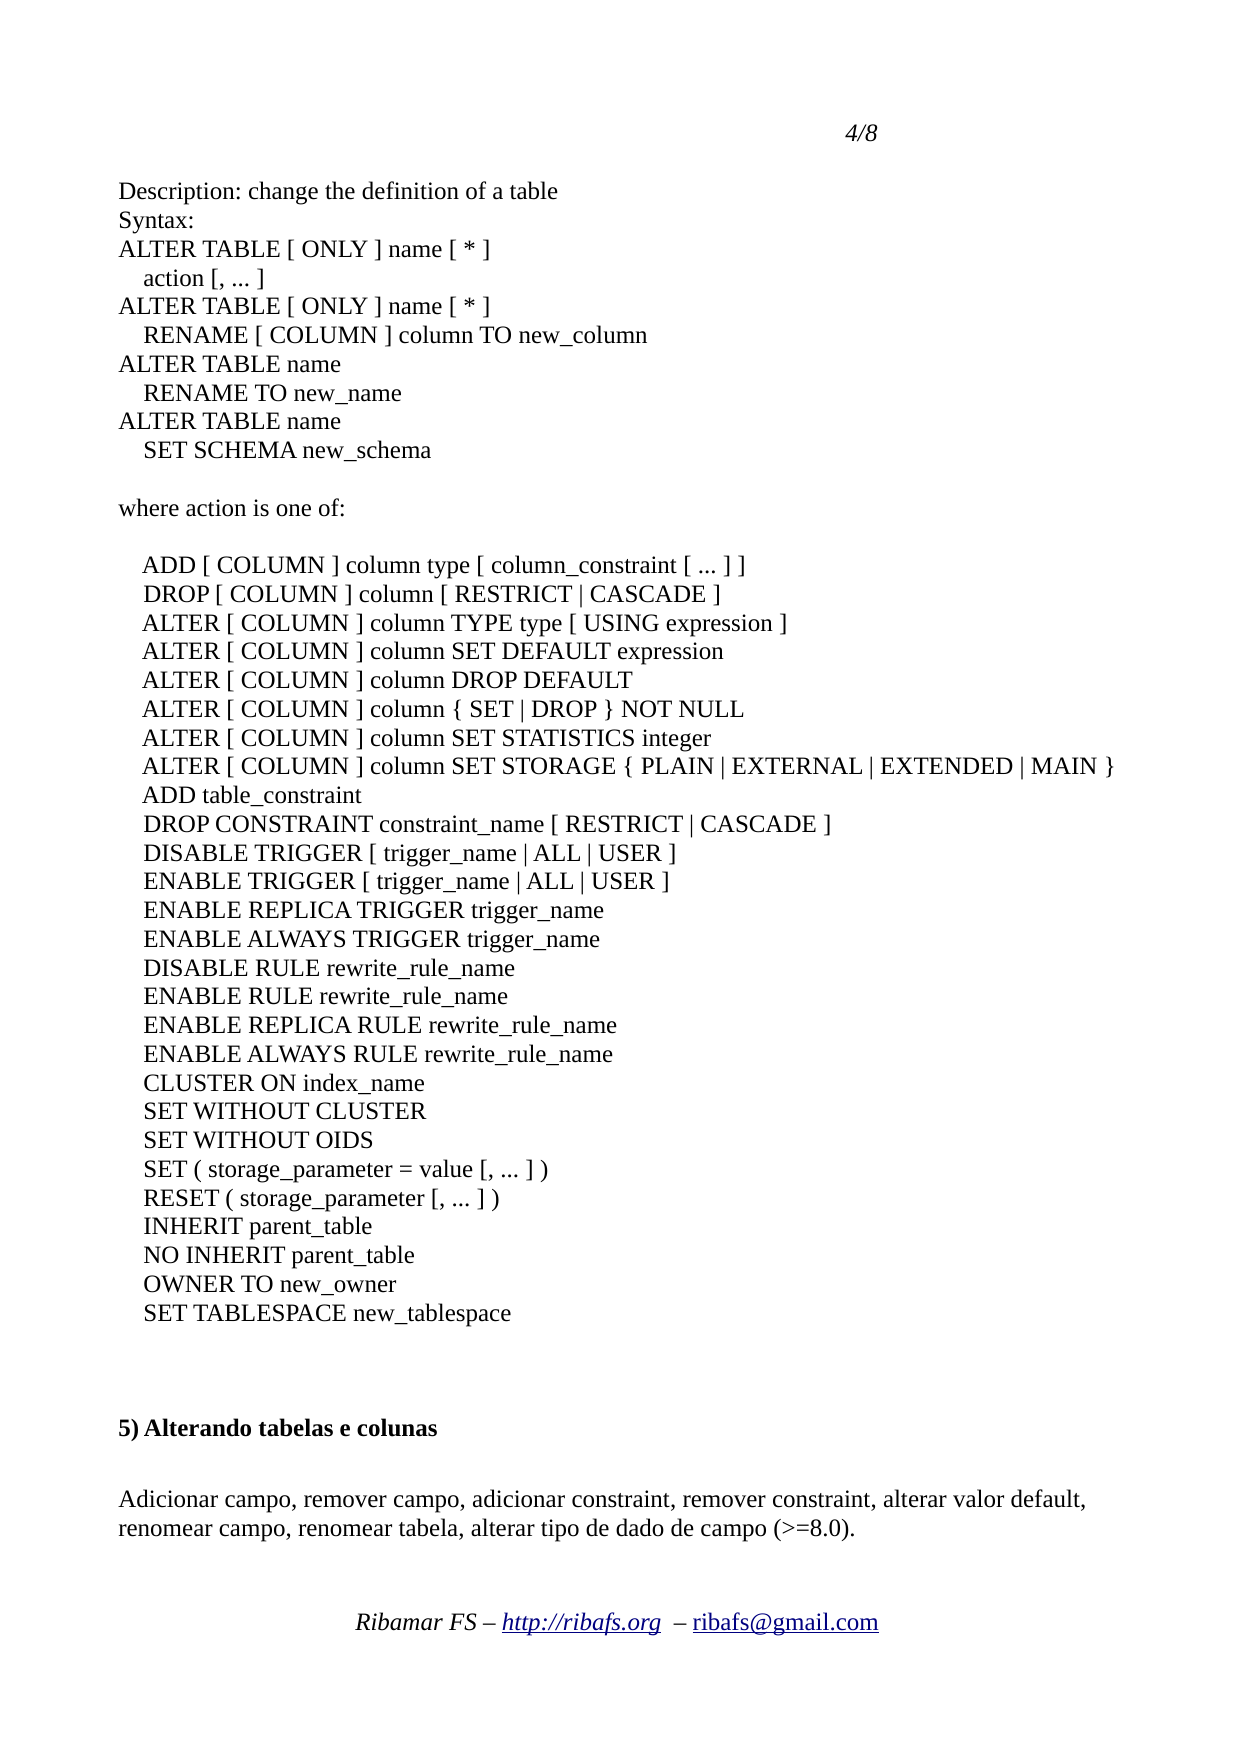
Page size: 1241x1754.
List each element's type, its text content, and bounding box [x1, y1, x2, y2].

text ADD table_constraint [118, 780, 1122, 809]
text DROP CONSTRAINT constraint_name [ RESTRICT | CASCADE ] [118, 809, 1122, 838]
text ADD [ COLUMN ] column type [ column_constraint [ ... ] ] [118, 550, 1122, 579]
text DROP [ COLUMN ] column [ RESTRICT | CASCADE ] [118, 579, 1122, 608]
text OWNER TO new_owner [118, 1269, 1122, 1298]
text ALTER [ COLUMN ] column SET DEFAULT expression [118, 636, 1122, 665]
text Description: change the definition of a table [118, 176, 1122, 205]
text ALTER [ COLUMN ] column TYPE type [ USING expression ] [118, 608, 1122, 636]
text SET WITHOUT OIDS [118, 1125, 1122, 1154]
text NO INHERIT parent_table [118, 1240, 1122, 1269]
text ENABLE TRIGGER [ trigger_name | ALL | USER ] [118, 866, 1122, 895]
text Syntax: [118, 205, 1122, 234]
text ENABLE RULE rewrite_rule_name [118, 981, 1122, 1010]
text SET TABLESPACE new_tablespace [118, 1298, 1122, 1326]
text DISABLE TRIGGER [ trigger_name | ALL | USER ] [118, 838, 1122, 866]
text DISABLE RULE rewrite_rule_name [118, 953, 1122, 981]
text ENABLE REPLICA TRIGGER trigger_name [118, 895, 1122, 924]
text ALTER TABLE [ ONLY ] name [ * ] [118, 234, 1122, 263]
text ALTER [ COLUMN ] column { SET | DROP } NOT NULL [118, 694, 1122, 723]
text Adicionar campo, remover campo, adicionar constraint, remover constraint, alterar valor default, renomear campo, renomear tabela, alterar tipo de dado de campo (>=8.0). [118, 1484, 1122, 1541]
text RENAME TO new_name [118, 378, 1122, 406]
text SET WITHOUT CLUSTER [118, 1096, 1122, 1125]
text ALTER [ COLUMN ] column SET STORAGE { PLAIN | EXTERNAL | EXTENDED | MAIN } [118, 751, 1122, 780]
text CLUSTER ON index_name [118, 1068, 1122, 1096]
text SET ( storage_parameter = value [, ... ] ) [118, 1154, 1122, 1183]
text ALTER [ COLUMN ] column SET STATISTICS integer [118, 723, 1122, 751]
text RESET ( storage_parameter [, ... ] ) [118, 1183, 1122, 1211]
text SET SCHEMA new_schema [118, 435, 1122, 464]
text 5) Alterando tabelas e colunas [118, 1413, 1122, 1442]
text ALTER [ COLUMN ] column DROP DEFAULT [118, 665, 1122, 694]
text RENAME [ COLUMN ] column TO new_column [118, 320, 1122, 349]
text ALTER TABLE name [118, 406, 1122, 435]
text action [, ... ] [118, 263, 1122, 291]
text ALTER TABLE name [118, 349, 1122, 378]
text ALTER TABLE [ ONLY ] name [ * ] [118, 291, 1122, 320]
text where action is one of: [118, 493, 1122, 521]
text ENABLE ALWAYS TRIGGER trigger_name [118, 924, 1122, 953]
text ENABLE REPLICA RULE rewrite_rule_name [118, 1010, 1122, 1039]
text ENABLE ALWAYS RULE rewrite_rule_name [118, 1039, 1122, 1068]
text INHERIT parent_table [118, 1211, 1122, 1240]
